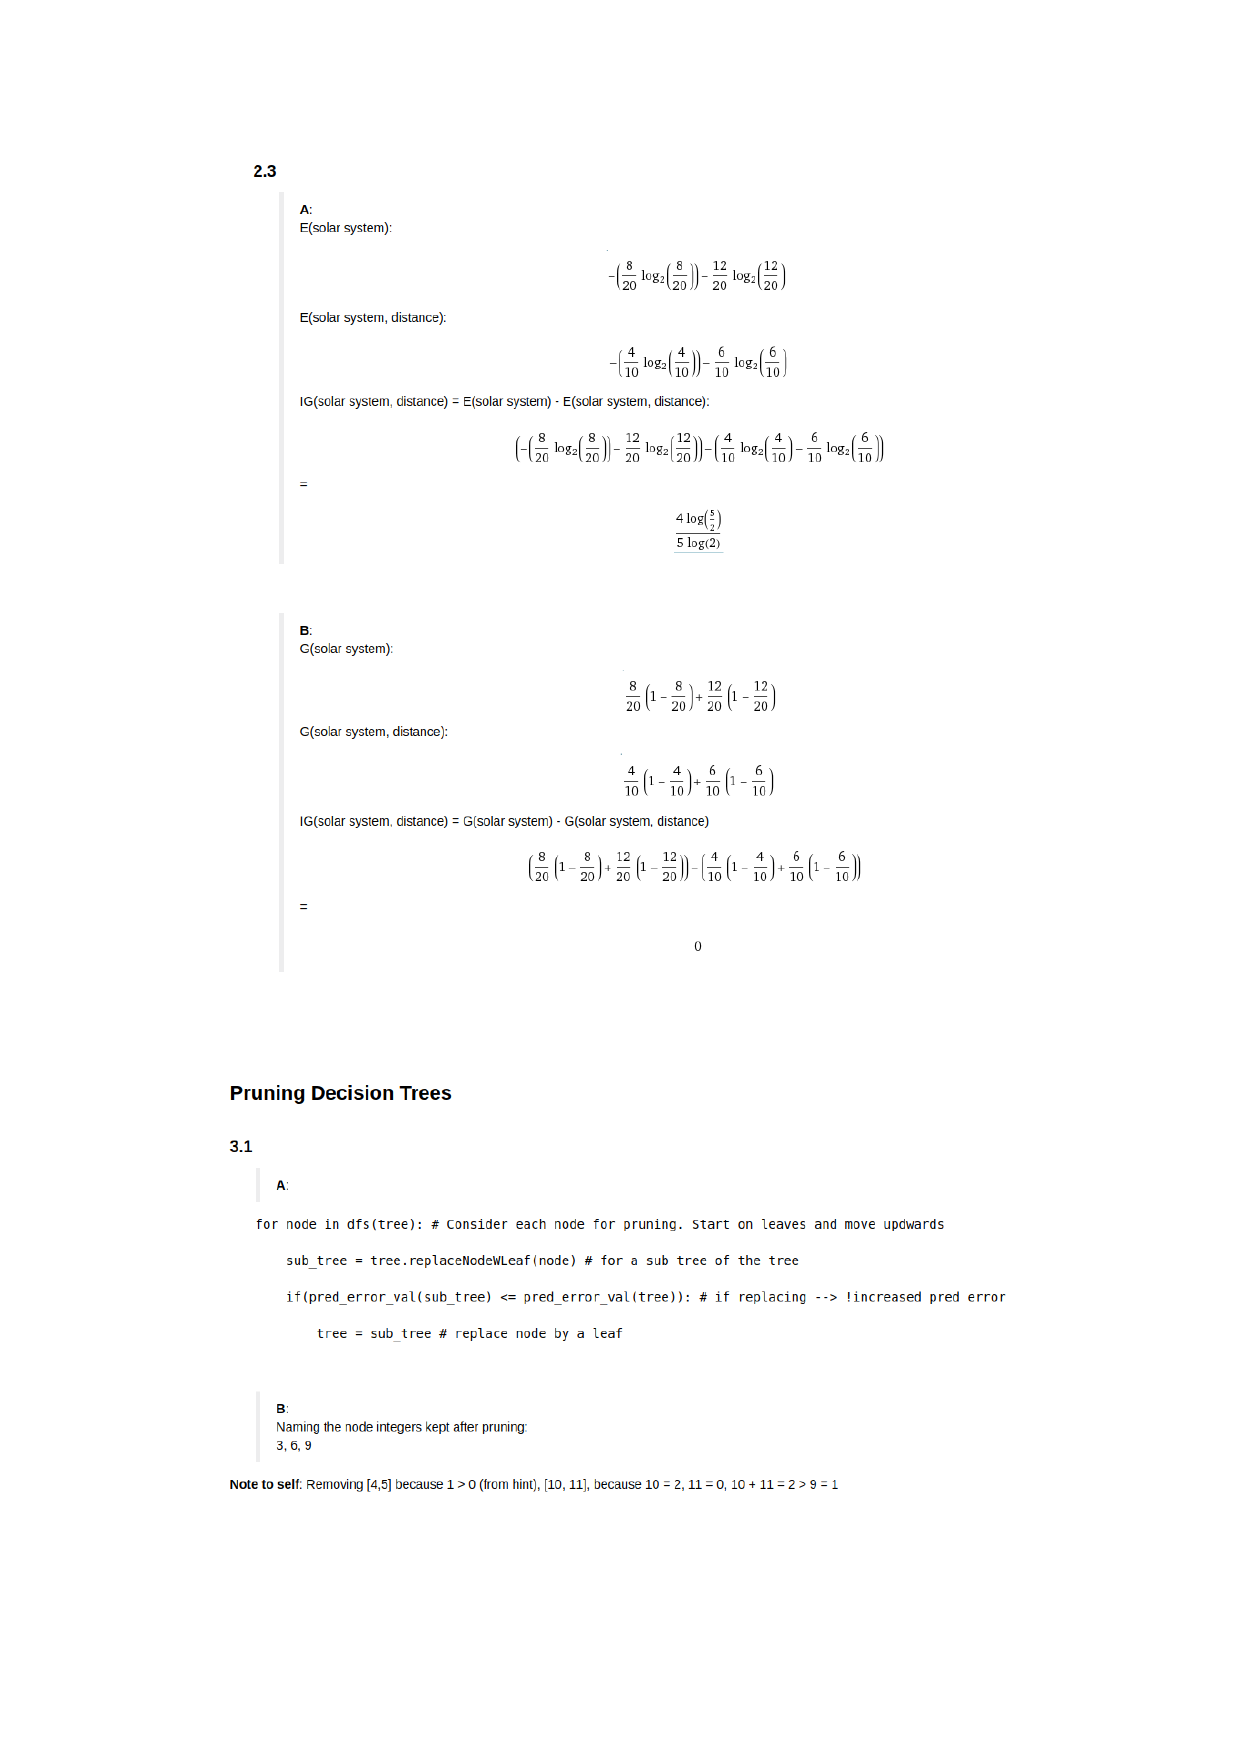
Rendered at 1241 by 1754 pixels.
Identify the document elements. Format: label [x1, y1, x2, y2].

picture [143, 138, 1148, 1004]
picture [118, 1061, 1123, 1502]
